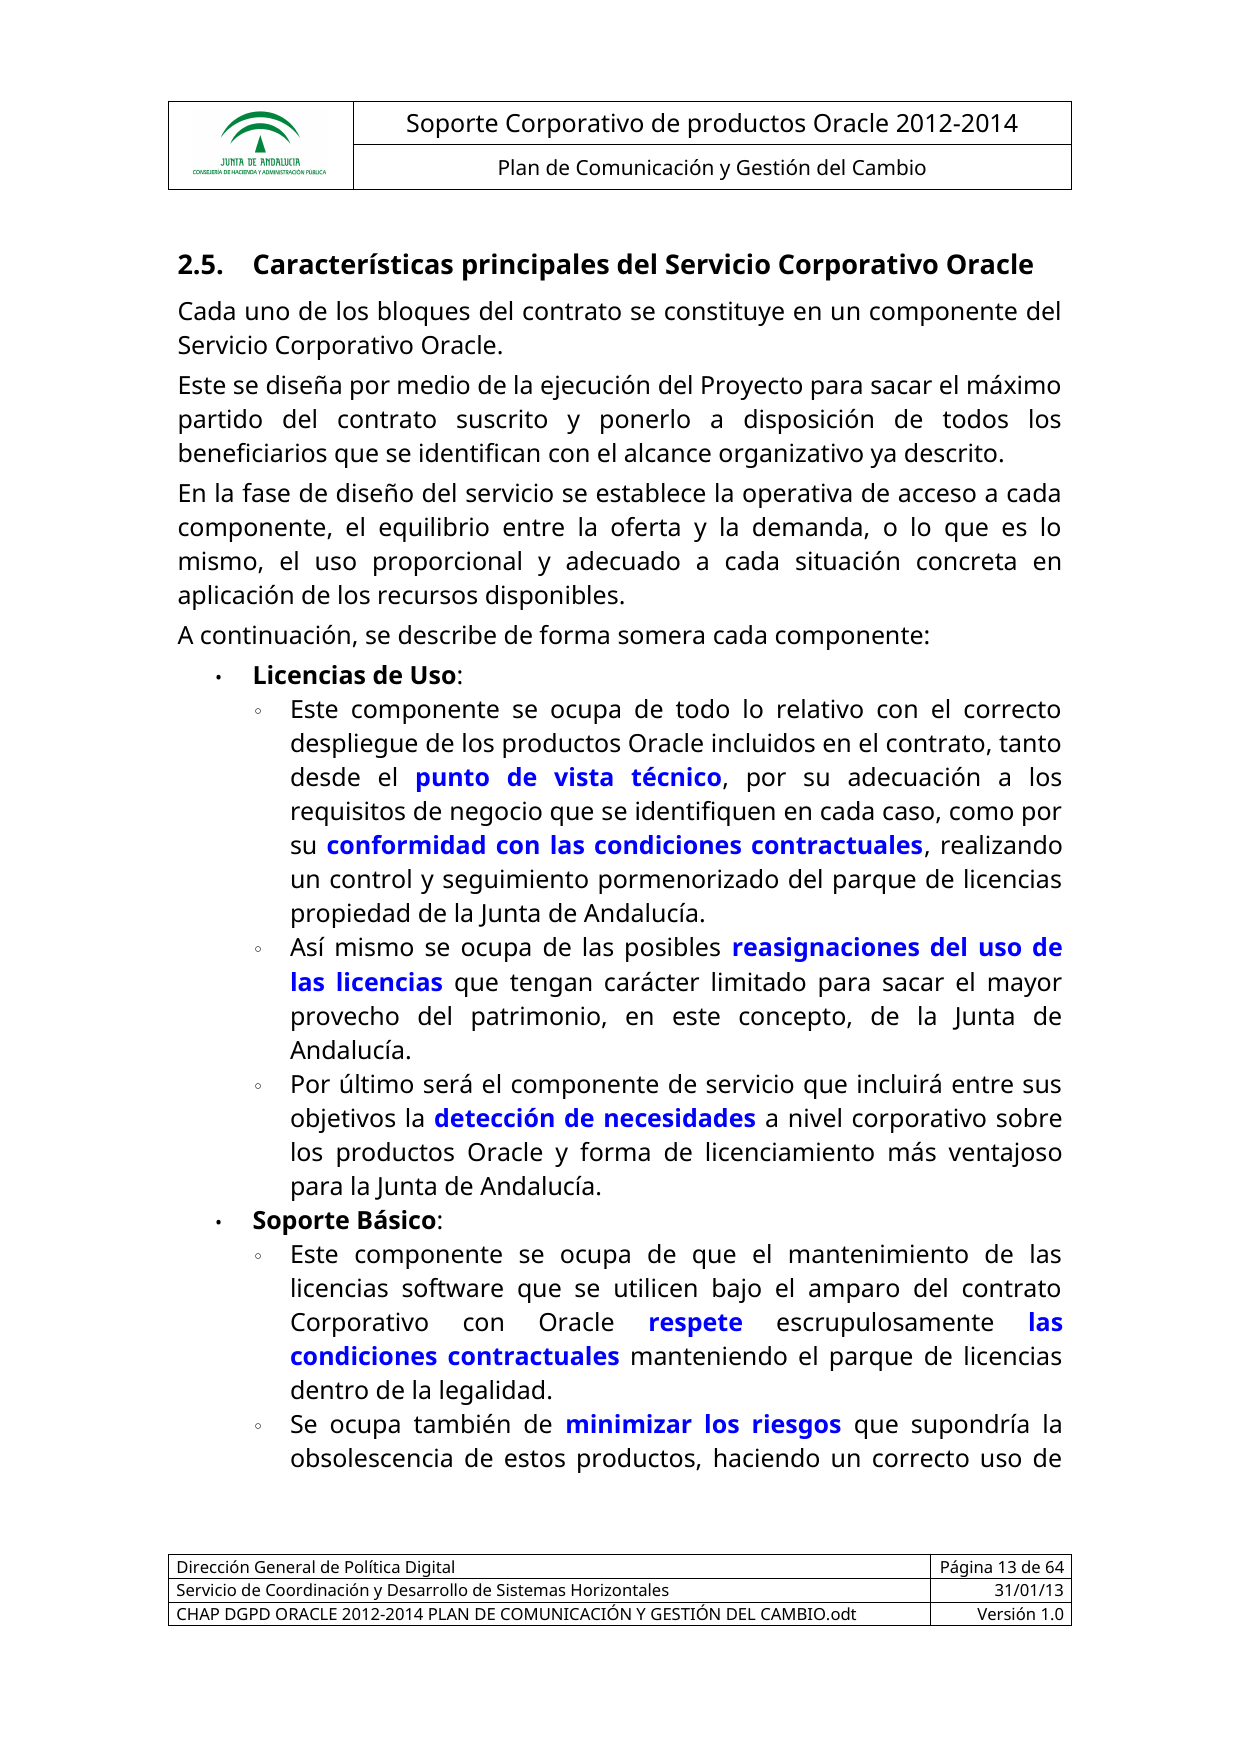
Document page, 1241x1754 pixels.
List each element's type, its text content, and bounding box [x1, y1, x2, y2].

list Se ocupa también de minimizar los riesgos que supondría la obsolescencia de estos productos, haciendo un correcto uso de [252, 1407, 1063, 1475]
list Este componente se ocupa de que el mantenimiento de las licencias software que se utilicen bajo el amparo del contrato Corporativo con Oracle respete escrupulosamente las condiciones contractuales manteniendo el parque de licencias dentro de la legalidad. [252, 1237, 1063, 1407]
list Así mismo se ocupa de las posibles reasignaciones del uso de las licencias que tengan carácter limitado para sacar el mayor provecho del patrimonio, en este concepto, de la Junta de Andalucía. [252, 930, 1063, 1066]
list Licencias de Uso: [215, 658, 1063, 692]
text Cada uno de los bloques del contrato se constituye en un componente del Servicio Corporativo Oracle. [177, 293, 1063, 361]
list Este componente se ocupa de todo lo relativo con el correcto despliegue de los productos Oracle incluidos en el contrato, tanto desde el punto de vista técnico, por su adecuación a los requisitos de negocio que se identifiquen en cada caso, como por su conformidad con las condiciones contractuales, realizando un control y seguimiento pormenorizado del parque de licencias propiedad de la Junta de Andalucía. [252, 692, 1063, 930]
text A continuación, se describe de forma somera cada componente: [177, 618, 1063, 652]
text En la fase de diseño del servicio se establece la operativa de acceso a cada componente, el equilibrio entre la oferta y la demanda, o lo que es lo mismo, el uso proporcional y adecuado a cada situación concreta en aplicación de los recursos disponibles. [177, 475, 1063, 612]
subtitle Características principales del Servicio Corporativo Oracle [177, 249, 1063, 281]
list Soporte Básico: [215, 1203, 1063, 1237]
list Por último será el componente de servicio que incluirá entre sus objetivos la detección de necesidades a nivel corporativo sobre los productos Oracle y forma de licenciamiento más ventajoso para la Junta de Andalucía. [252, 1066, 1063, 1203]
text Este se diseña por medio de la ejecución del Proyecto para sacar el máximo partido del contrato suscrito y ponerlo a disposición de todos los beneficiarios que se identifican con el alcance organizativo ya descrito. [177, 367, 1063, 469]
picture [192, 110, 327, 175]
